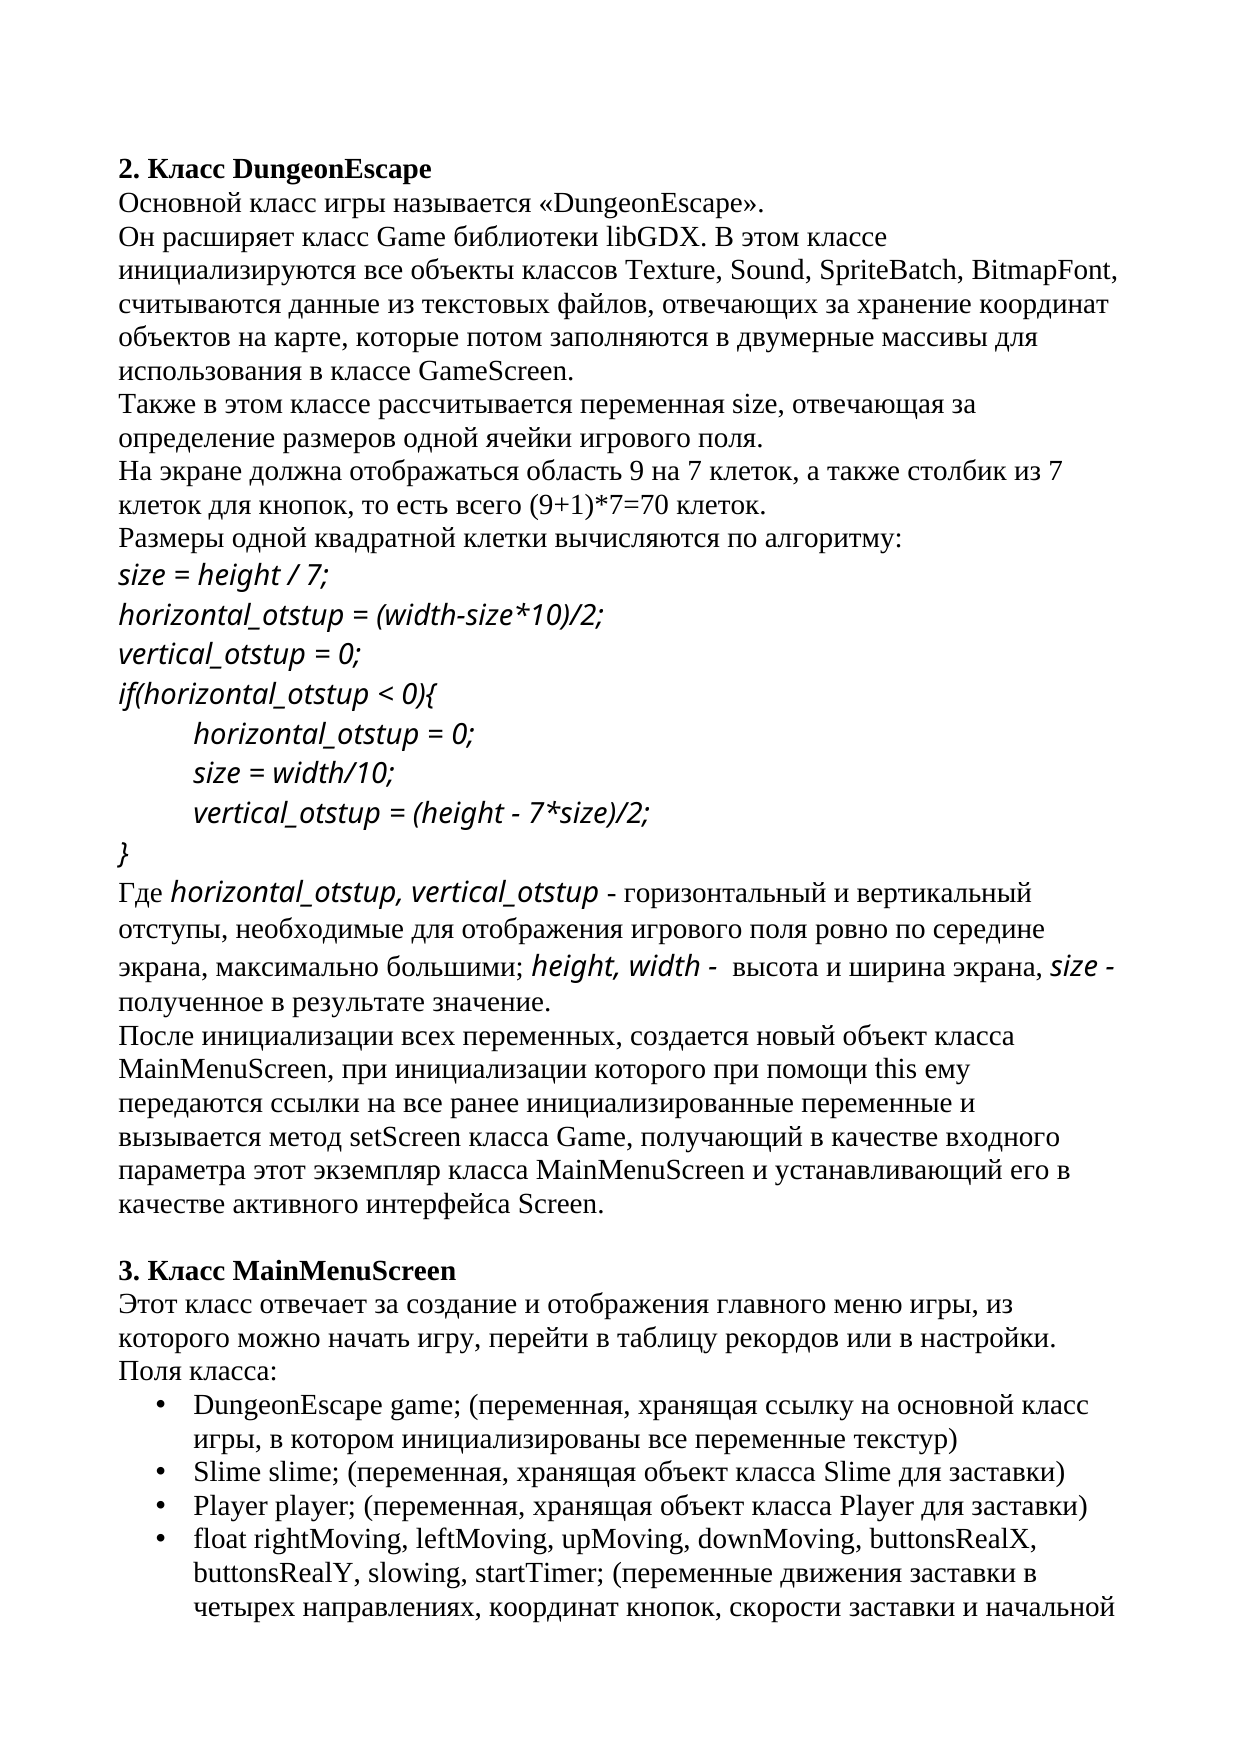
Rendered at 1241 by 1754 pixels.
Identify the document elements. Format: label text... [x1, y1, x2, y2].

text size = height / 7; horizontal_otstup = (width-size*10)/2; vertical_otstup = 0; if(horizontal_otstup < 0){ horizontal_otstup = 0; size = width/10; vertical_otstup = (height - 7*size)/2; } [118, 554, 1122, 872]
text На экране должна отображаться область 9 на 7 клеток, а также столбик из 7 клеток для кнопок, то есть всего (9+1)*7=70 клеток. [118, 453, 1122, 521]
text 3. Класс MainMenuScreen [118, 1253, 1122, 1286]
text Поля класса: [118, 1353, 1122, 1387]
list DungeonEscape game; (переменная, хранящая ссылку на основной класс игры, в котором инициализированы все переменные текстур) [156, 1387, 1122, 1454]
list Player player; (переменная, хранящая объект класса Player для заставки) [156, 1488, 1122, 1522]
list float rightMoving, leftMoving, upMoving, downMoving, buttonsRealX, buttonsRealY, slowing, startTimer; (переменные движения заставки в четырех направлениях, координат кнопок, скорости заставки и начальной [156, 1522, 1122, 1622]
text Этот класс отвечает за создание и отображения главного меню игры, из которого можно начать игру, перейти в таблицу рекордов или в настройки. [118, 1286, 1122, 1353]
text 2. Класс DungeonEscape [118, 152, 1122, 185]
text Также в этом классе рассчитывается переменная size, отвечающая за определение размеров одной ячейки игрового поля. [118, 386, 1122, 453]
text Он расширяет класс Game библиотеки libGDX. В этом классе инициализируются все объекты классов Texture, Sound, SpriteBatch, BitmapFont, считываются данные из текстовых файлов, отвечающих за хранение координат объектов на карте, которые потом заполняются в двумерные массивы для использования в классе GameScreen. [118, 219, 1122, 386]
text Основной класс игры называется «DungeonEscape». [118, 185, 1122, 219]
text После инициализации всех переменных, создается новый объект класса MainMenuScreen, при инициализации которого при помощи this ему передаются ссылки на все ранее инициализированные переменные и вызывается метод setScreen класса Game, получающий в качестве входного параметра этот экземпляр класса MainMenuScreen и устанавливающий его в качестве активного интерфейса Screen. [118, 1018, 1122, 1219]
text Размеры одной квадратной клетки вычисляются по алгоритму: [118, 521, 1122, 554]
text Где horizontal_otstup, vertical_otstup - горизонтальный и вертикальный отступы, необходимые для отображения игрового поля ровно по середине экрана, максимально большими; height, width - высота и ширина экрана, size - полученное в результате значение. [118, 872, 1122, 1018]
list Slime slime; (переменная, хранящая объект класса Slime для заставки) [156, 1454, 1122, 1488]
